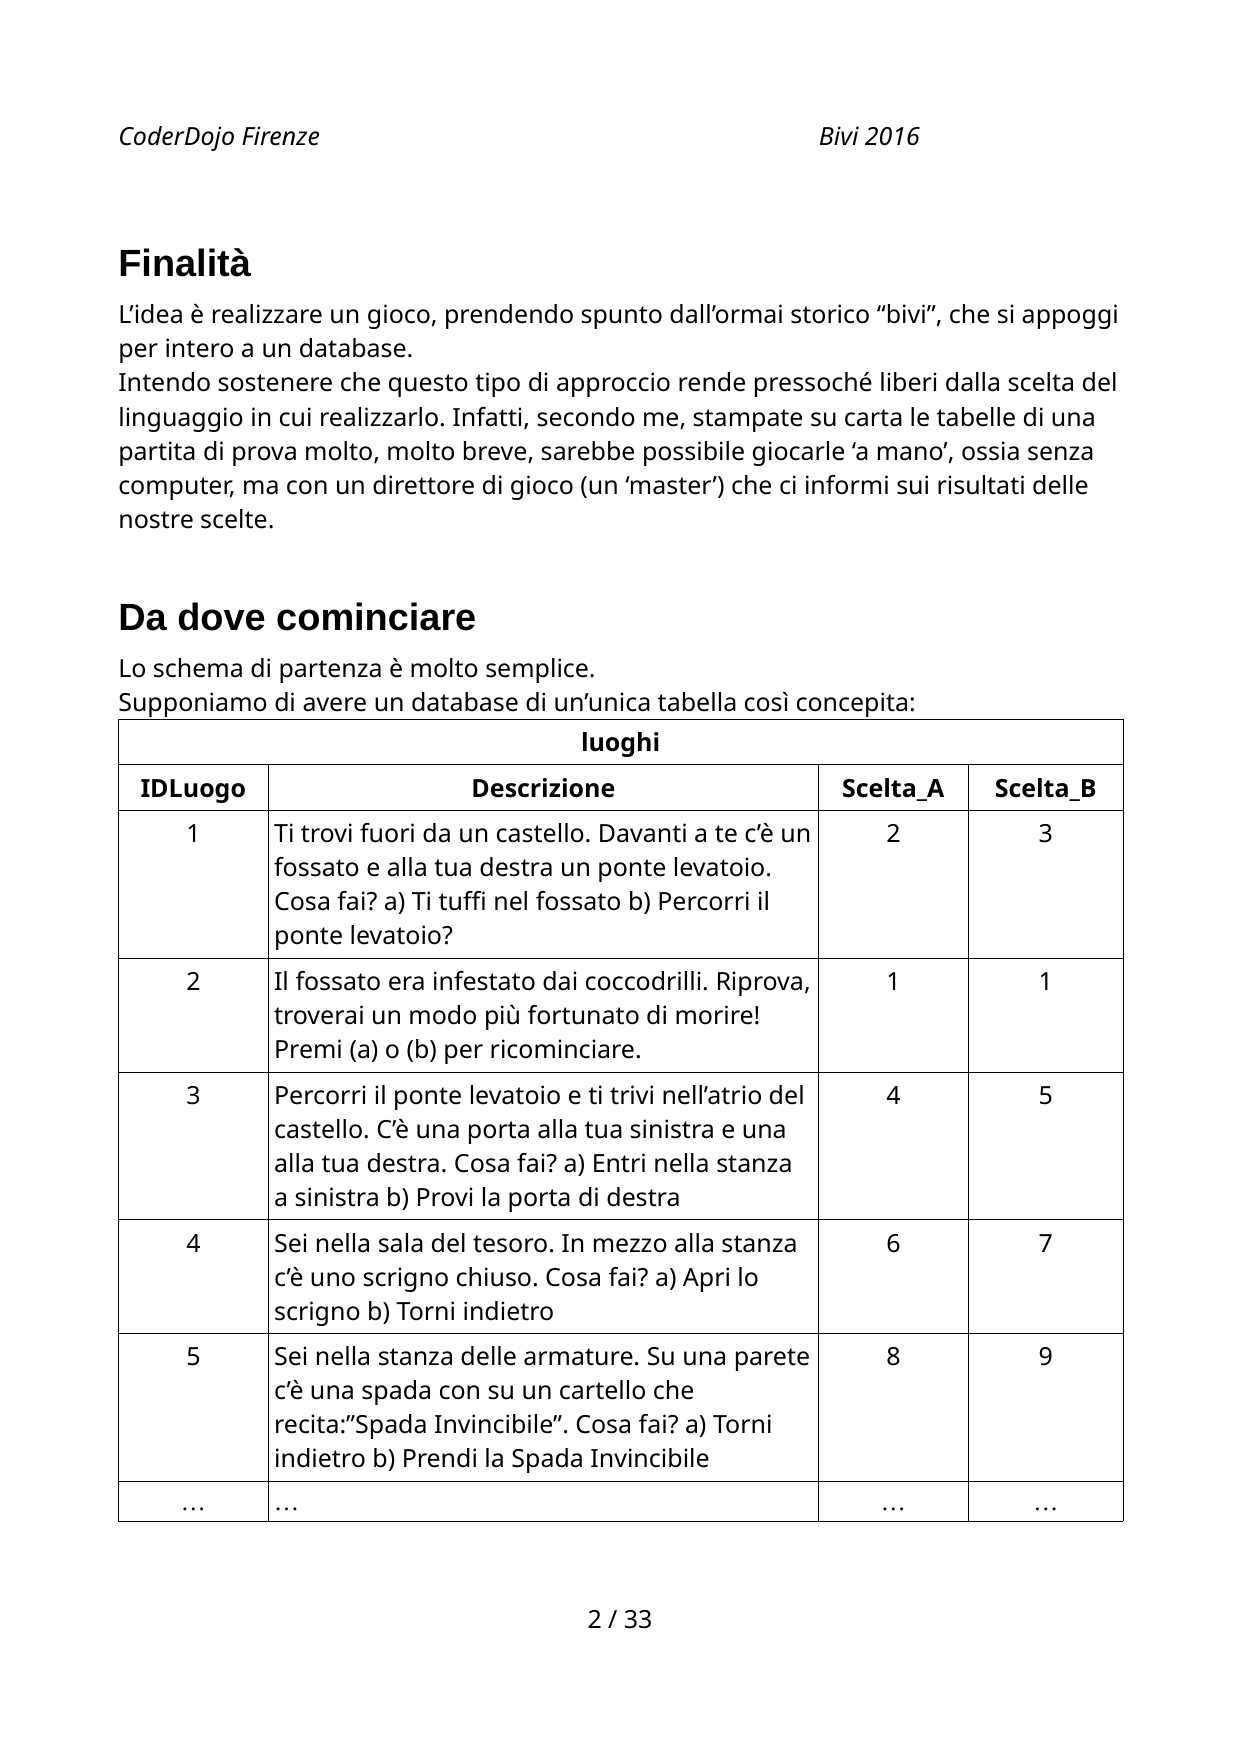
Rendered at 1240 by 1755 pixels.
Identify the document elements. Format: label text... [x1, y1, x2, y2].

table_cell 5 [969, 1073, 1123, 1219]
table_cell 6 [819, 1220, 968, 1333]
text L’idea è realizzare un gioco, prendendo spunto dall’ormai storico “bivi”, che si appoggi per intero a un database. [118, 297, 1121, 365]
table_cell Scelta_B [969, 765, 1123, 810]
table_cell … [269, 1482, 818, 1521]
table_cell Percorri il ponte levatoio e ti trivi nell’atrio del castello. C’è una porta alla tua sinistra e una alla tua destra. Cosa fai? a) Entri nella stanza a sinistra b) Provi la porta di destra [269, 1073, 818, 1219]
table_cell … [969, 1482, 1123, 1521]
text Intendo sostenere che questo tipo di approccio rende pressoché liberi dalla scelta del linguaggio in cui realizzarlo. Infatti, secondo me, stampate su carta le tabelle di una partita di prova molto, molto breve, sarebbe possibile giocarle ‘a mano’, ossia senza computer, ma con un direttore di gioco (un ‘master’) che ci informi sui risultati delle nostre scelte. [118, 365, 1121, 535]
table_cell Descrizione [269, 765, 818, 810]
text Supponiamo di avere un database di un’unica tabella così concepita: [118, 685, 1121, 719]
table_cell Ti trovi fuori da un castello. Davanti a te c’è un fossato e alla tua destra un ponte levatoio. Cosa fai? a) Ti tuffi nel fossato b) Percorri il ponte levatoio? [269, 811, 818, 958]
table_cell 1 [119, 811, 268, 958]
table_cell Sei nella stanza delle armature. Su una parete c’è una spada con su un cartello che recita:”Spada Invincibile”. Cosa fai? a) Torni indietro b) Prendi la Spada Invincibile [269, 1334, 818, 1481]
table_cell 3 [969, 811, 1123, 958]
table_cell 3 [119, 1073, 268, 1219]
table_cell IDLuogo [119, 765, 268, 810]
text Lo schema di partenza è molto semplice. [118, 651, 1121, 685]
table_cell 9 [969, 1334, 1123, 1481]
table_cell … [819, 1482, 968, 1521]
table_header luoghi [119, 720, 1123, 764]
table_cell … [119, 1482, 268, 1521]
table_cell 5 [119, 1334, 268, 1481]
subtitle Finalità [118, 241, 1121, 284]
table_cell Sei nella sala del tesoro. In mezzo alla stanza c’è uno scrigno chiuso. Cosa fai? a) Apri lo scrigno b) Torni indietro [269, 1220, 818, 1333]
table_cell Il fossato era infestato dai coccodrilli. Riprova, troverai un modo più fortunato di morire! Premi (a) o (b) per ricominciare. [269, 959, 818, 1072]
table_cell 8 [819, 1334, 968, 1481]
table_cell 2 [819, 811, 968, 958]
table_cell 7 [969, 1220, 1123, 1333]
subtitle Da dove cominciare [118, 594, 1121, 638]
table_cell 4 [819, 1073, 968, 1219]
table_cell Scelta_A [819, 765, 968, 810]
table_cell 2 [119, 959, 268, 1072]
table_cell 4 [119, 1220, 268, 1333]
table_cell 1 [969, 959, 1123, 1072]
table_cell 1 [819, 959, 968, 1072]
